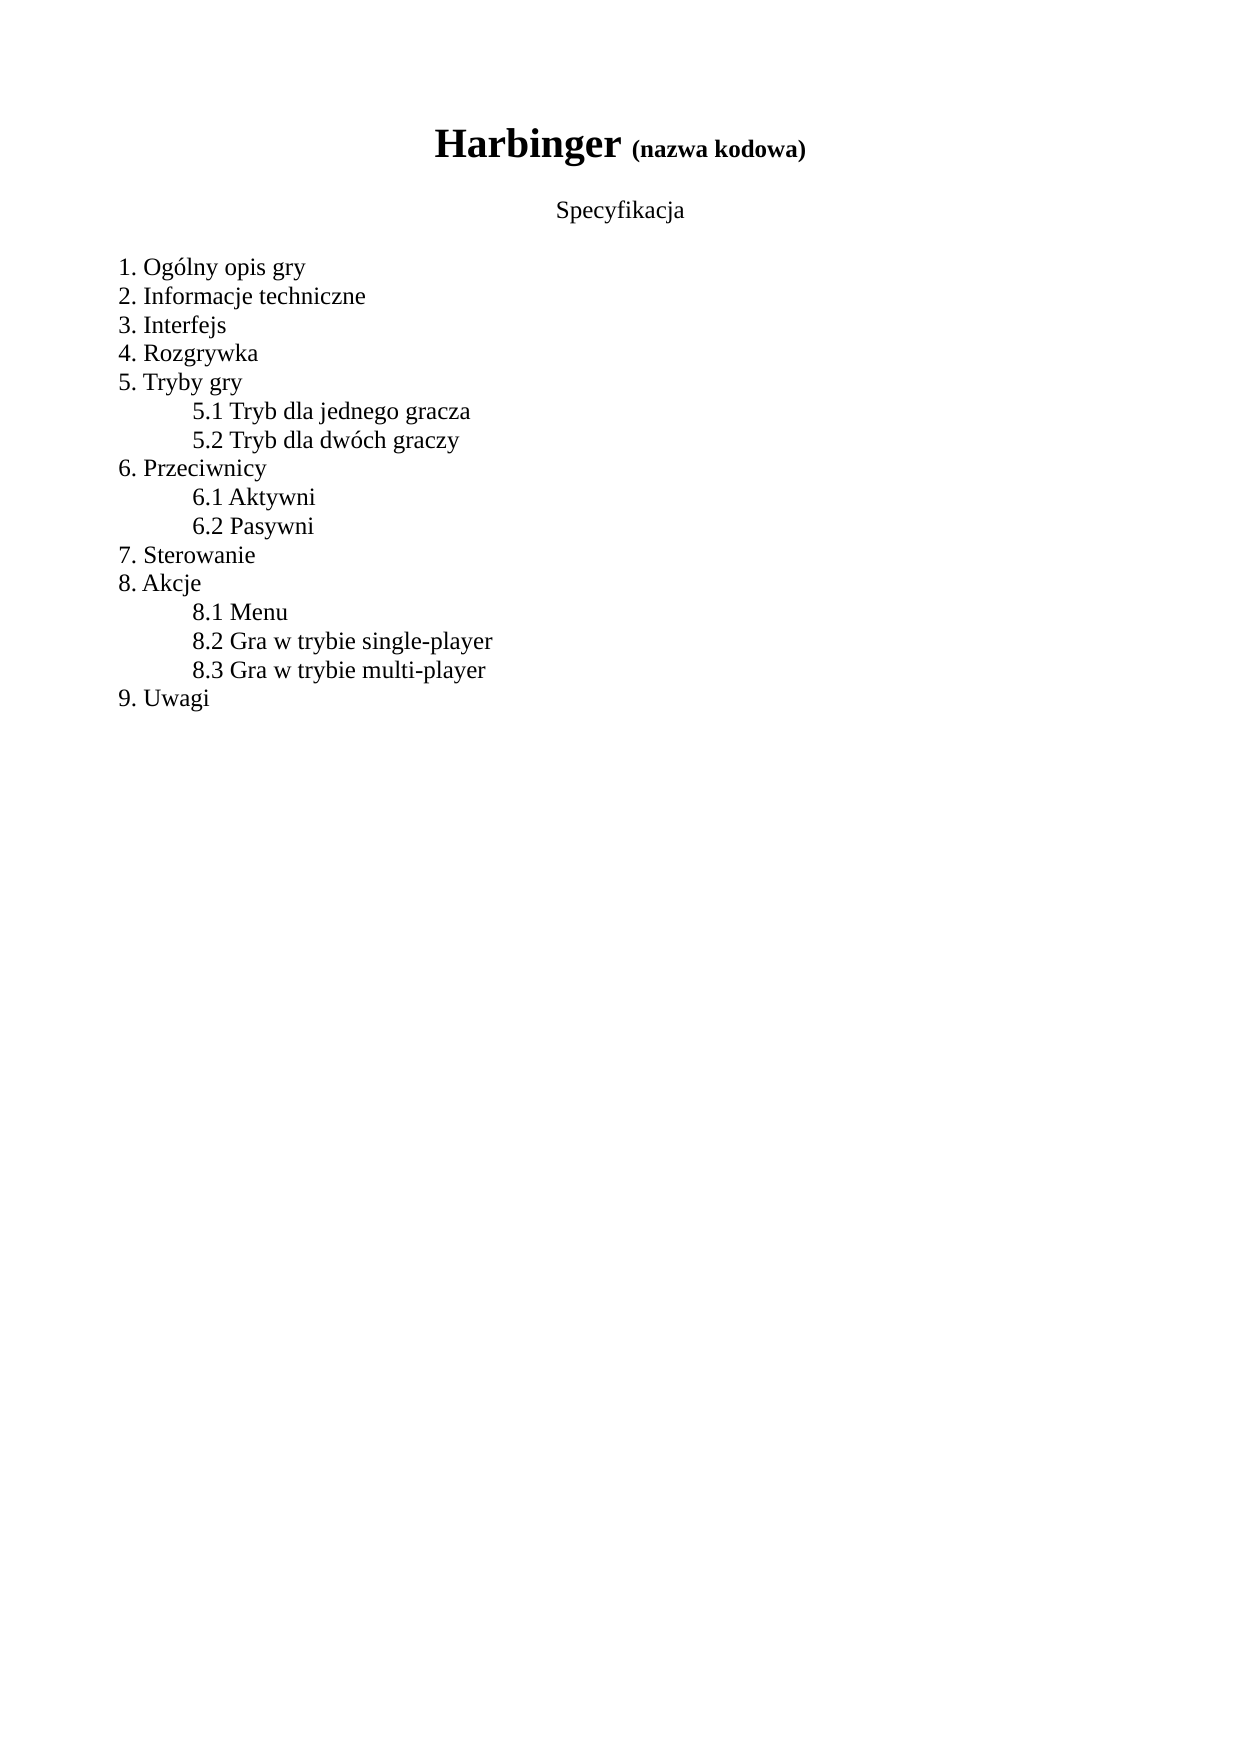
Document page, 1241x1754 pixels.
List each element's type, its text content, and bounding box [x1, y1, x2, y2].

text 8.3 Gra w trybie multi-player [118, 655, 1122, 683]
text 5.2 Tryb dla dwóch graczy [118, 425, 1122, 453]
text 5.1 Tryb dla jednego gracza [118, 396, 1122, 425]
text 8. Akcje [118, 568, 1122, 597]
text 2. Informacje techniczne [118, 281, 1122, 310]
text 3. Interfejs [118, 310, 1122, 338]
text 1. Ogólny opis gry [118, 252, 1122, 281]
text 9. Uwagi [118, 683, 1122, 712]
text 8.1 Menu [118, 597, 1122, 626]
text Harbinger (nazwa kodowa) [118, 118, 1122, 166]
text 8.2 Gra w trybie single-player [118, 626, 1122, 655]
text 6. Przeciwnicy [118, 453, 1122, 482]
text 4. Rozgrywka [118, 338, 1122, 367]
text 6.1 Aktywni [118, 482, 1122, 511]
text 5. Tryby gry [118, 367, 1122, 396]
text Specyfikacja [118, 195, 1122, 223]
text 6.2 Pasywni [118, 511, 1122, 540]
text 7. Sterowanie [118, 540, 1122, 568]
